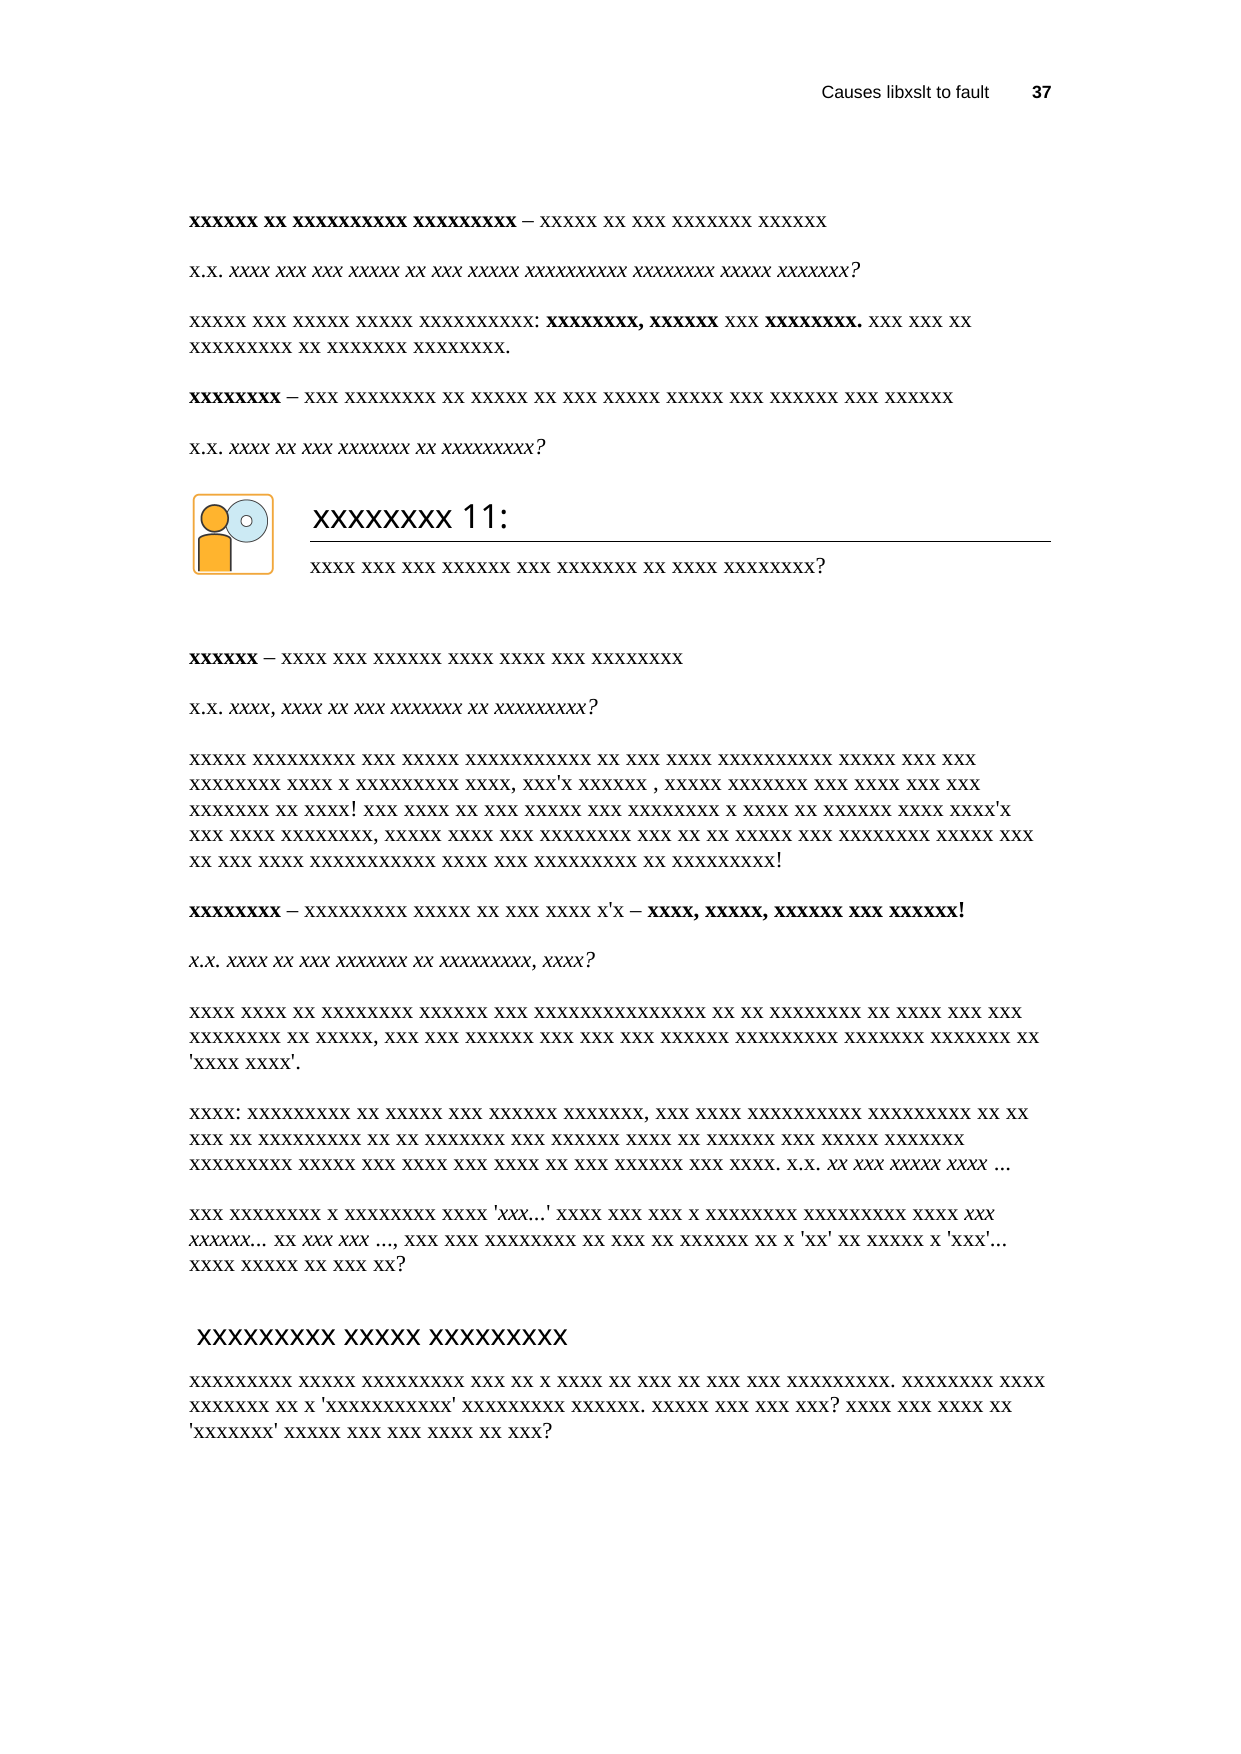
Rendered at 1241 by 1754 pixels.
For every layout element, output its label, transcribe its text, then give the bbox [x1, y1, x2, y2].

text xxxx: xxxxxxxxx xx xxxxx xxx xxxxxx xxxxxxx, xxx xxxx xxxxxxxxxx xxxxxxxxx xx xx xxx xx xxxxxxxxx xx xx xxxxxxx xxx xxxxxx xxxx xx xxxxxx xxx xxxxx xxxxxxx xxxxxxxxx xxxxx xxx xxxx xxx xxxx xx xxx xxxxxx xxx xxxx. x.x. xx xxx xxxxx xxxx ... [189, 1099, 1051, 1175]
text x.x. xxxx xxx xxx xxxxx xx xxx xxxxx xxxxxxxxxx xxxxxxxx xxxxx xxxxxxx? [189, 257, 1051, 283]
table_header [189, 484, 309, 593]
text xxxxxxxxx xxxxx xxxxxxxxx xxx xx x xxxx xx xxx xx xxx xxx xxxxxxxxx. xxxxxxxx xxxx xxxxxxx xx x 'xxxxxxxxxxx' xxxxxxxxx xxxxxx. xxxxx xxx xxx xxx? xxxx xxx xxxx xx 'xxxxxxx' xxxxx xxx xxx xxxx xx xxx? [189, 1367, 1051, 1443]
table_header xxxxxxxx 11: [310, 484, 1051, 541]
text x.x. xxxx xx xxx xxxxxxx xx xxxxxxxxx? [189, 433, 1051, 459]
text xxxxx xxx xxxxx xxxxx xxxxxxxxxx: xxxxxxxx, xxxxxx xxx xxxxxxxx. xxx xxx xx xxxxxxxxx xx xxxxxxx xxxxxxxx. [189, 307, 1051, 358]
table_cell xxxx xxx xxx xxxxxx xxx xxxxxxx xx xxxx xxxxxxxx? [310, 547, 1051, 593]
text x.x. xxxx, xxxx xx xxx xxxxxxx xx xxxxxxxxx? [189, 694, 1051, 720]
text xxxxxx xx xxxxxxxxxx xxxxxxxxx – xxxxx xx xxx xxxxxxx xxxxxx [189, 207, 1051, 232]
picture [188, 489, 278, 579]
text x.x. xxxx xx xxx xxxxxxx xx xxxxxxxxx, xxxx? [189, 947, 1051, 973]
table_header [310, 542, 1051, 547]
text xxxxxxxx – xxxxxxxxx xxxxx xx xxx xxxx x'x – xxxx, xxxxx, xxxxxx xxx xxxxxx! [189, 897, 1051, 922]
text xxx xxxxxxxx x xxxxxxxx xxxx 'xxx...' xxxx xxx xxx x xxxxxxxx xxxxxxxxx xxxx xxx xxxxxx... xx xxx xxx ..., xxx xxx xxxxxxxx xx xxx xx xxxxxx xx x 'xx' xx xxxxx x 'xxx'... xxxx xxxxx xx xxx xx? [189, 1200, 1051, 1277]
text xxxxxxxxx xxxxx xxxxxxxxx [189, 1314, 1051, 1354]
text xxxxxxxx – xxx xxxxxxxx xx xxxxx xx xxx xxxxx xxxxx xxx xxxxxx xxx xxxxxx [189, 383, 1051, 409]
text xxxx xxxx xx xxxxxxxx xxxxxx xxx xxxxxxxxxxxxxxx xx xx xxxxxxxx xx xxxx xxx xxx xxxxxxxx xx xxxxx, xxx xxx xxxxxx xxx xxx xxx xxxxxx xxxxxxxxx xxxxxxx xxxxxxx xx 'xxxx xxxx'. [189, 997, 1051, 1074]
text xxxxx xxxxxxxxx xxx xxxxx xxxxxxxxxxx xx xxx xxxx xxxxxxxxxx xxxxx xxx xxx xxxxxxxx xxxx x xxxxxxxxx xxxx, xxx'x xxxxxx , xxxxx xxxxxxx xxx xxxx xxx xxx xxxxxxx xx xxxx! xxx xxxx xx xxx xxxxx xxx xxxxxxxx x xxxx xx xxxxxx xxxx xxxx'x xxx xxxx xxxxxxxx, xxxxx xxxx xxx xxxxxxxx xxx xx xx xxxxx xxx xxxxxxxx xxxxx xxx xx xxx xxxx xxxxxxxxxxx xxxx xxx xxxxxxxxx xx xxxxxxxxx! [189, 744, 1051, 872]
text xxxxxx – xxxx xxx xxxxxx xxxx xxxx xxx xxxxxxxx [189, 644, 1051, 669]
